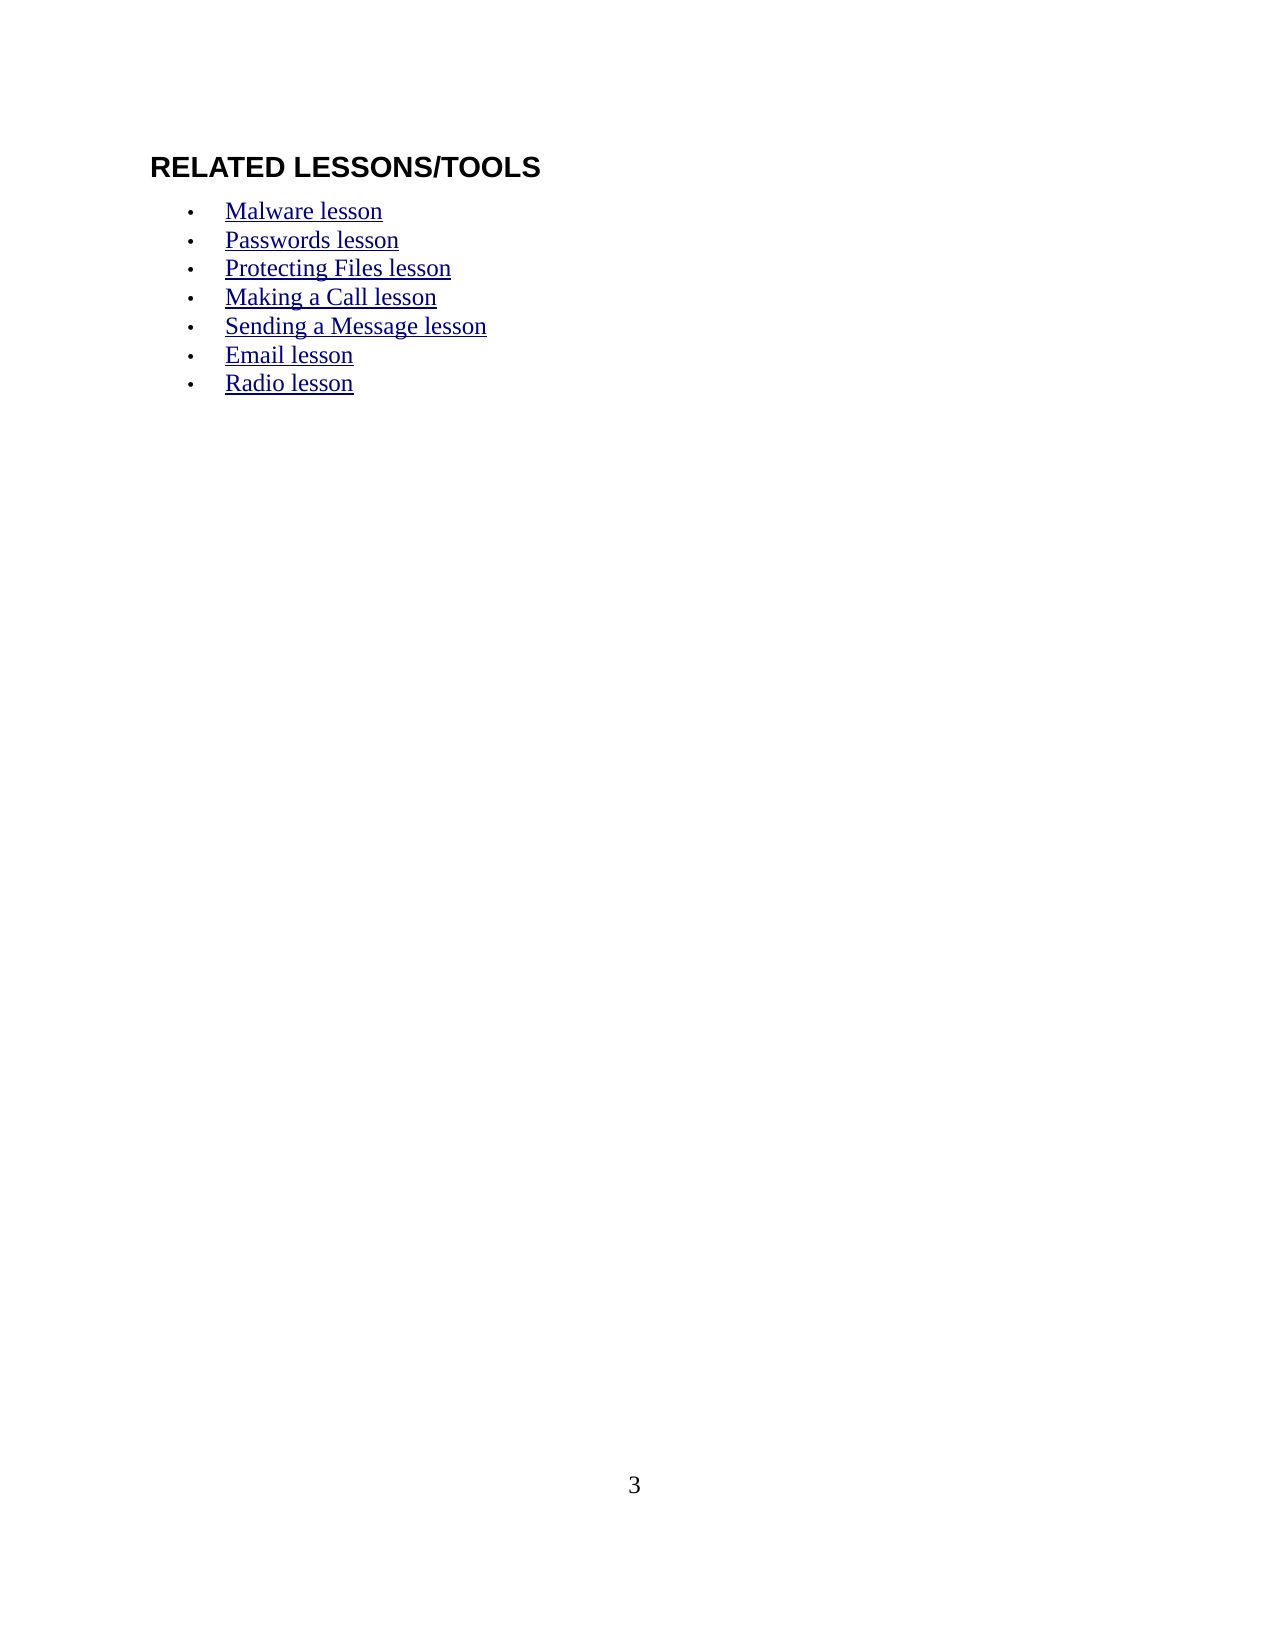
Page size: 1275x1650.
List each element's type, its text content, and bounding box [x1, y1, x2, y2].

list Email lesson [187, 340, 1125, 368]
list Malware lesson [187, 196, 1125, 225]
subtitle RELATED LESSONS/TOOLS [150, 150, 1125, 183]
list Sending a Message lesson [187, 311, 1125, 340]
list Radio lesson [187, 368, 1125, 397]
list Passwords lesson [187, 225, 1125, 253]
list Making a Call lesson [187, 282, 1125, 311]
list Protecting Files lesson [187, 253, 1125, 282]
